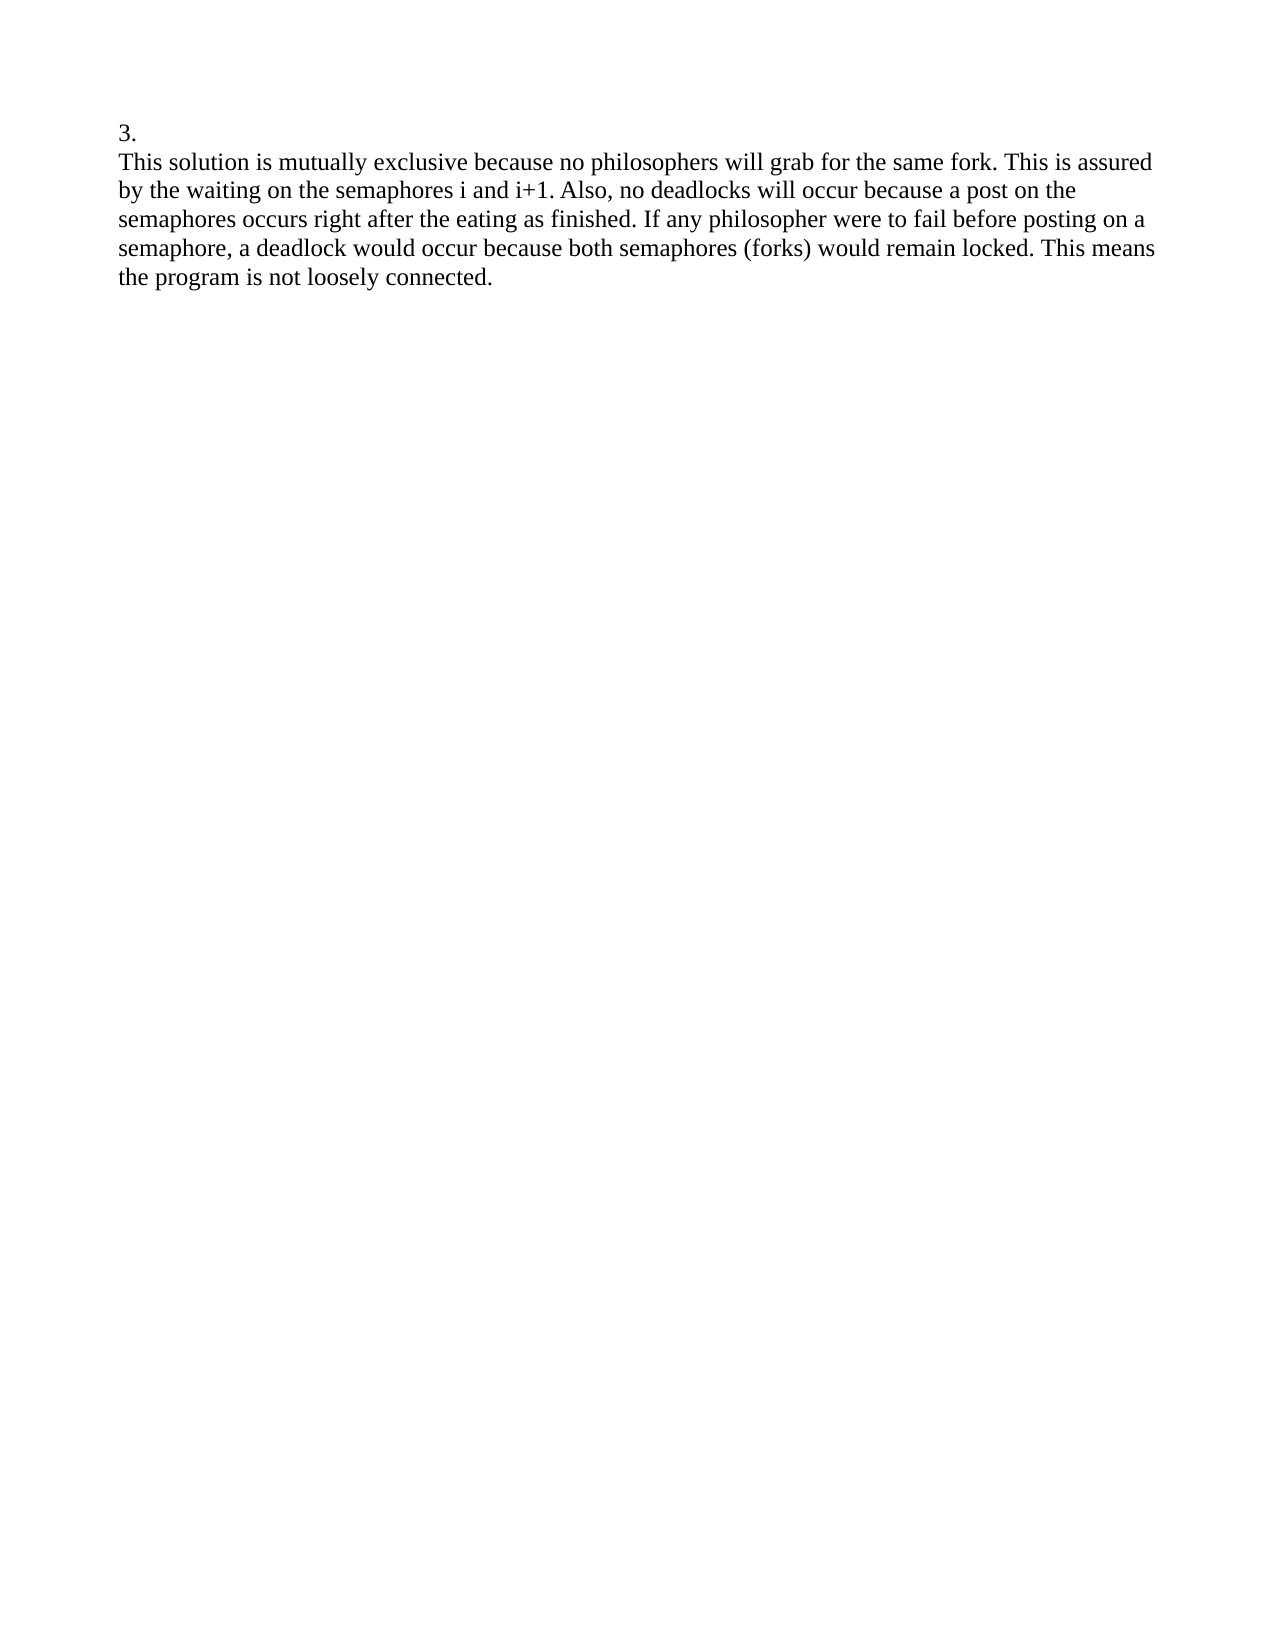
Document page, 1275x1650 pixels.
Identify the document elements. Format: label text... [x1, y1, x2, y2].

text This solution is mutually exclusive because no philosophers will grab for the same fork. This is assured by the waiting on the semaphores i and i+1. Also, no deadlocks will occur because a post on the semaphores occurs right after the eating as finished. If any philosopher were to fail before posting on a semaphore, a deadlock would occur because both semaphores (forks) would remain locked. This means the program is not loosely connected. [118, 147, 1157, 291]
text 3. [118, 118, 1157, 147]
